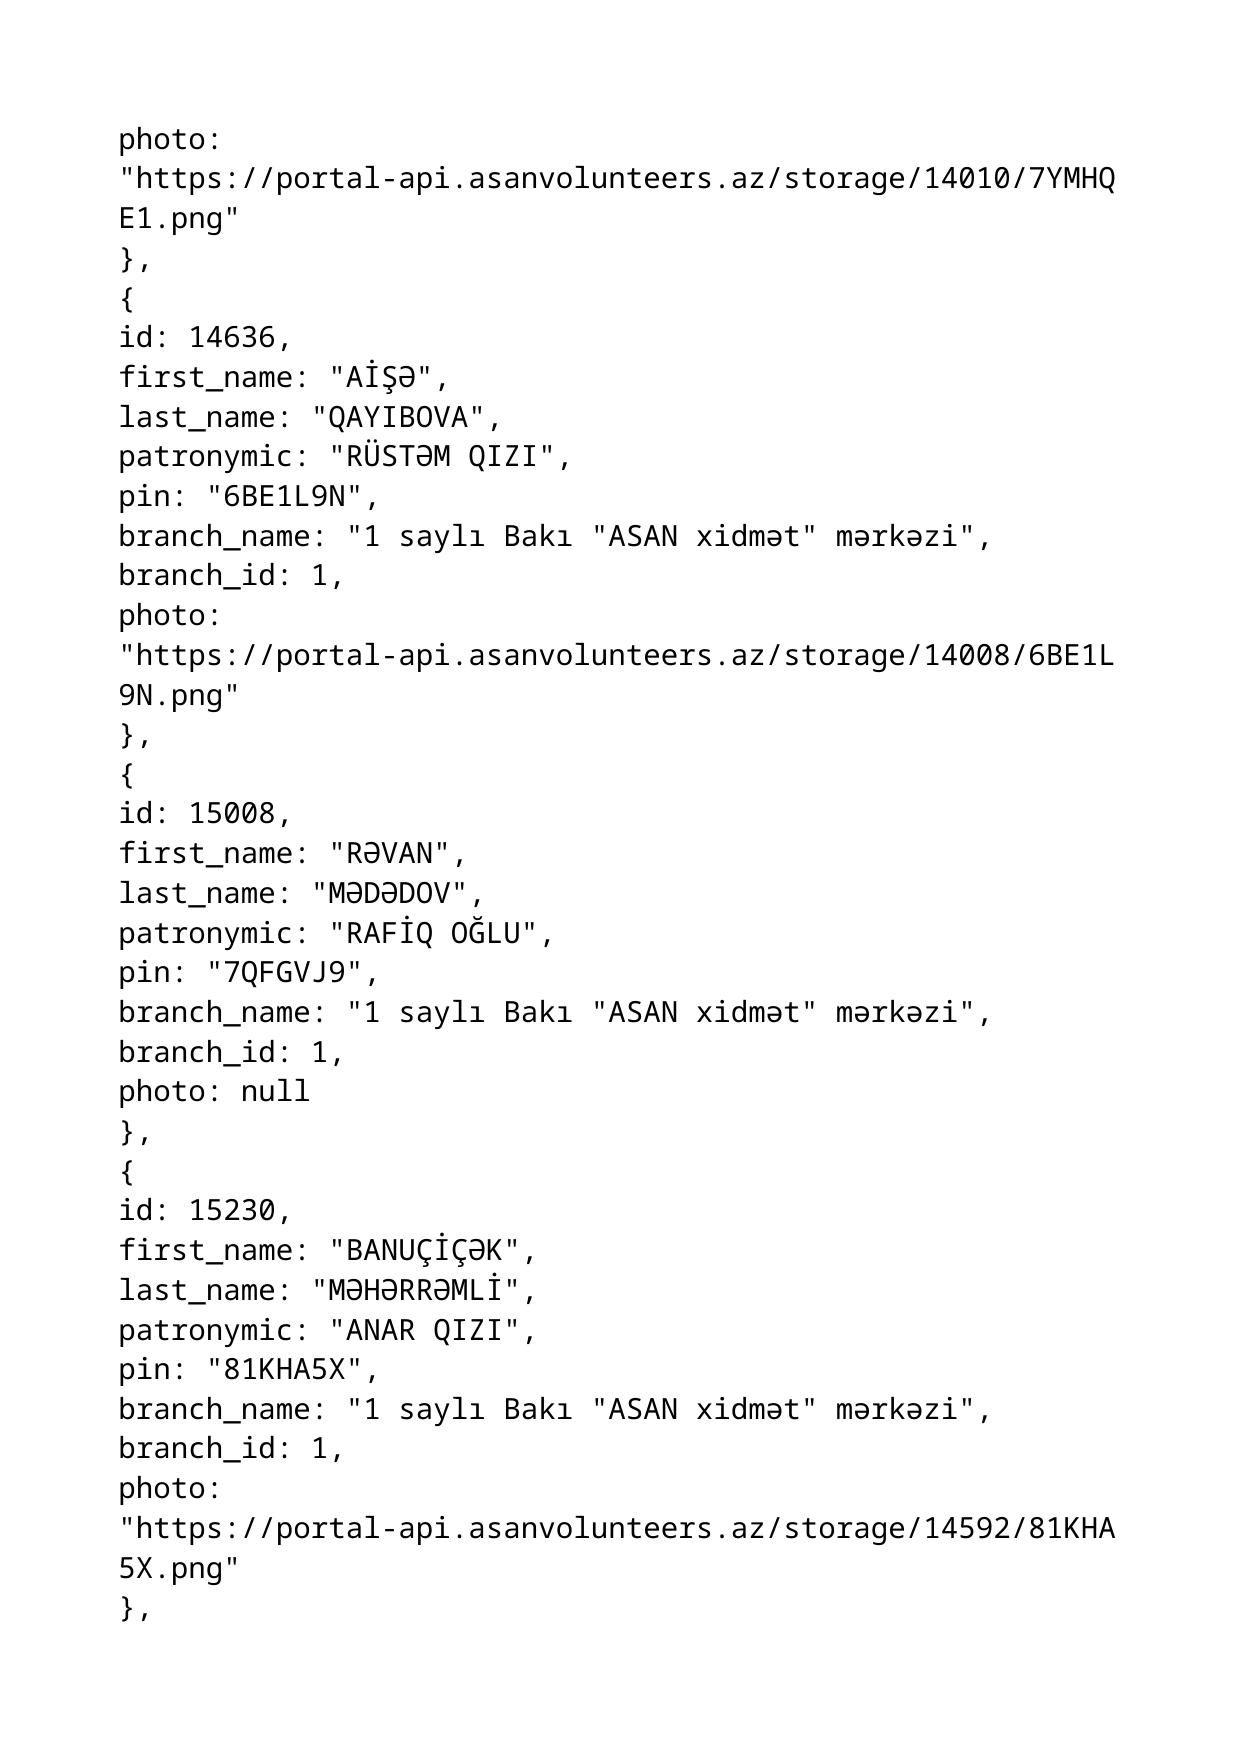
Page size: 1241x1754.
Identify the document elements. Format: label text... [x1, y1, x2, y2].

text pin: "6BE1L9N", [118, 475, 1122, 515]
text last_name: "MƏHƏRRƏMLİ", [118, 1269, 1122, 1309]
text { [118, 277, 1122, 317]
text id: 14636, [118, 317, 1122, 356]
text branch_id: 1, [118, 1031, 1122, 1071]
text last_name: "QAYIBOVA", [118, 396, 1122, 436]
text first_name: "RƏVAN", [118, 832, 1122, 872]
text }, [118, 713, 1122, 753]
text { [118, 1150, 1122, 1190]
text branch_id: 1, [118, 555, 1122, 594]
text }, [118, 1110, 1122, 1150]
text photo: null [118, 1071, 1122, 1110]
text patronymic: "RAFİQ OĞLU", [118, 912, 1122, 952]
text pin: "7QFGVJ9", [118, 952, 1122, 991]
text last_name: "MƏDƏDOV", [118, 872, 1122, 912]
text patronymic: "ANAR QIZI", [118, 1309, 1122, 1348]
text photo: "https://portal-api.asanvolunteers.az/storage/14008/6BE1L9N.png" [118, 594, 1122, 713]
text { [118, 753, 1122, 793]
text photo: "https://portal-api.asanvolunteers.az/storage/14010/7YMHQE1.png" [118, 118, 1122, 237]
text branch_id: 1, [118, 1428, 1122, 1467]
text branch_name: "1 saylı Bakı "ASAN xidmət" mərkəzi", [118, 991, 1122, 1031]
text first_name: "BANUÇİÇƏK", [118, 1229, 1122, 1269]
text first_name: "AİŞƏ", [118, 356, 1122, 396]
text patronymic: "RÜSTƏM QIZI", [118, 436, 1122, 475]
text branch_name: "1 saylı Bakı "ASAN xidmət" mərkəzi", [118, 1388, 1122, 1428]
text }, [118, 1587, 1122, 1626]
text photo: "https://portal-api.asanvolunteers.az/storage/14592/81KHA5X.png" [118, 1467, 1122, 1587]
text id: 15230, [118, 1190, 1122, 1229]
text }, [118, 237, 1122, 277]
text id: 15008, [118, 793, 1122, 832]
text pin: "81KHA5X", [118, 1348, 1122, 1388]
text branch_name: "1 saylı Bakı "ASAN xidmət" mərkəzi", [118, 515, 1122, 555]
